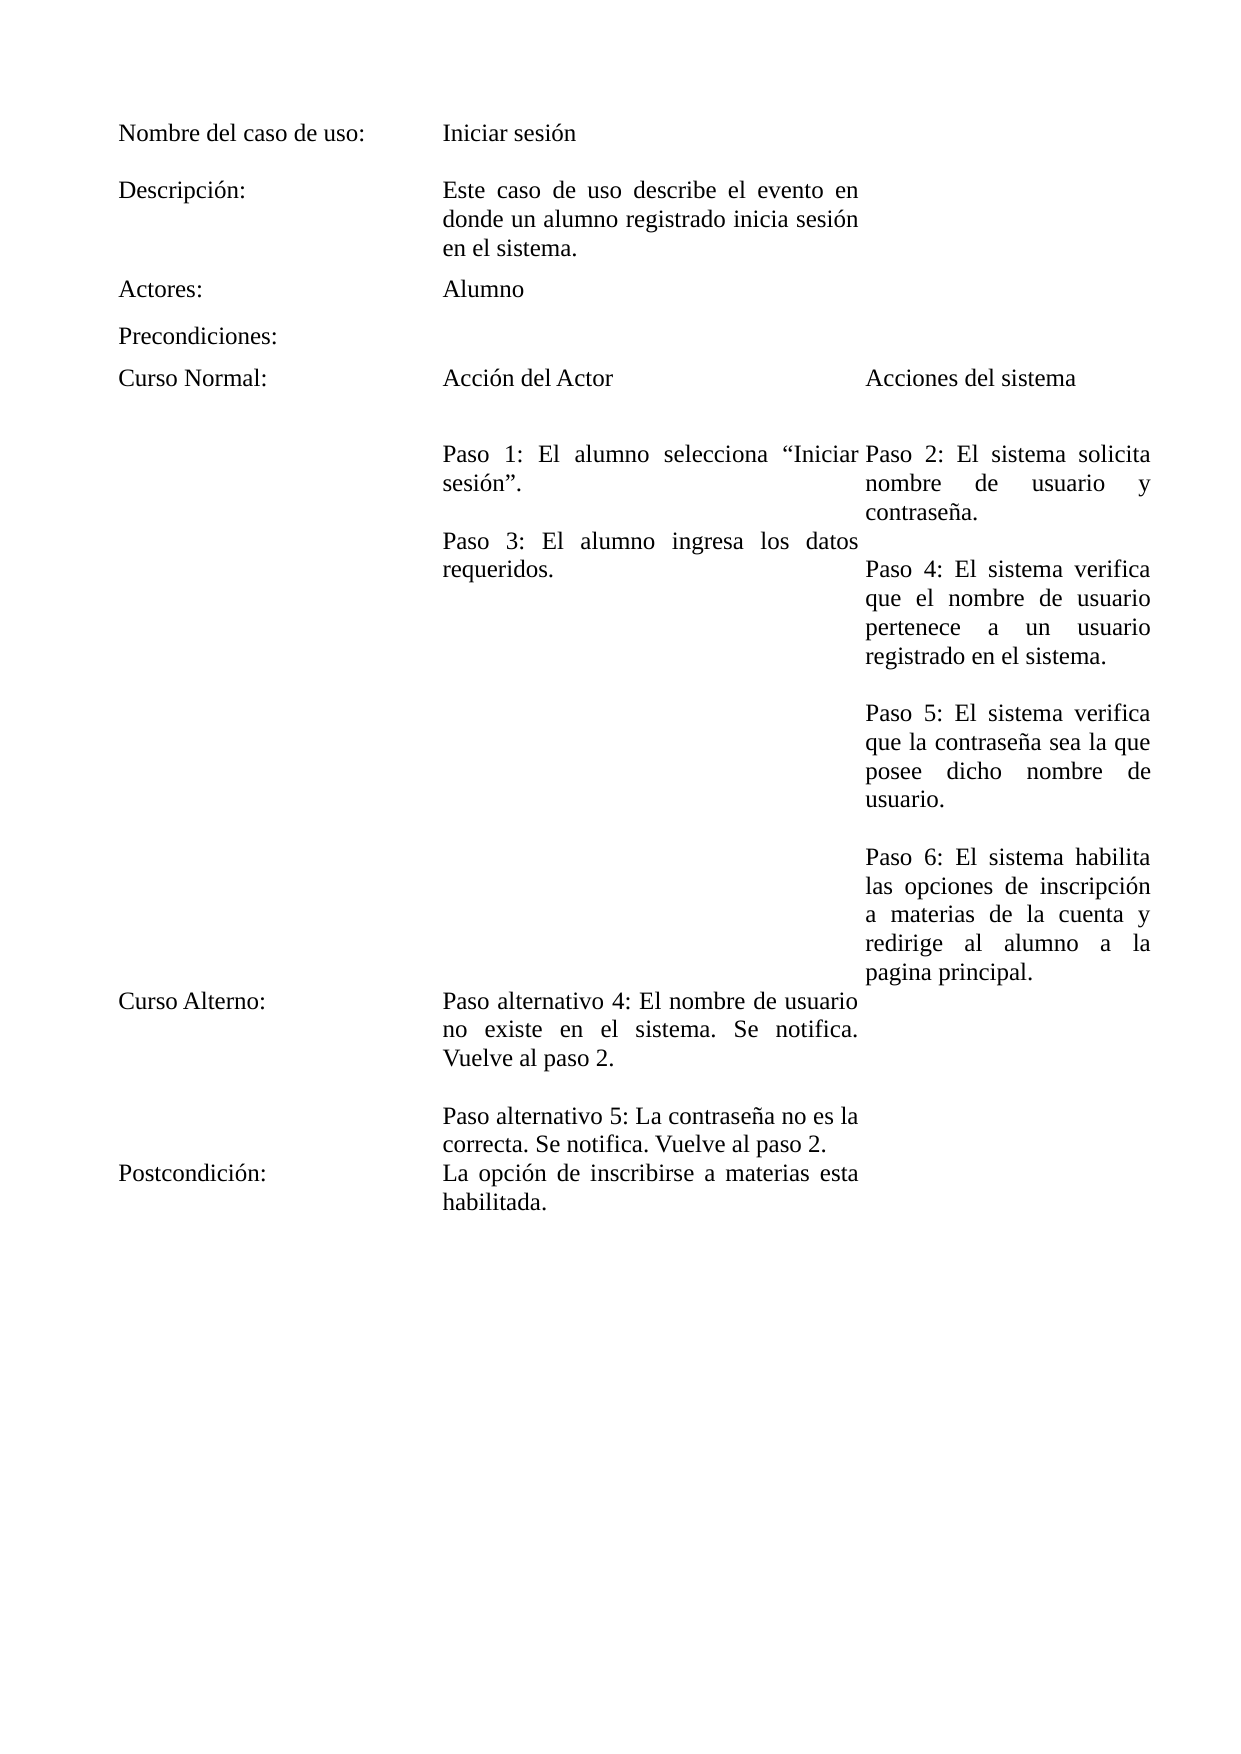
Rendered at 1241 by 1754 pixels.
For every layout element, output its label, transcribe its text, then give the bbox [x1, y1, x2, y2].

table_cell Acción del Actor [439, 363, 862, 439]
table_cell Este caso de uso describe el evento en donde un alumno registrado inicia sesión en el sistema. [439, 176, 862, 274]
table_cell [862, 321, 1154, 363]
table_header [862, 118, 1154, 176]
table_cell [439, 321, 862, 363]
table_cell Actores: [115, 274, 439, 321]
table_cell Curso Alterno: [115, 986, 439, 1158]
table_cell [862, 1158, 1154, 1222]
table_cell Paso alternativo 4: El nombre de usuario no existe en el sistema. Se notifica. Vuelve al paso 2. Paso alternativo 5: La contraseña no es la correcta. Se notifica. Vuelve al paso 2. [439, 986, 862, 1158]
table_cell [862, 274, 1154, 321]
table_cell Curso Normal: [115, 363, 439, 439]
table_cell Paso 1: El alumno selecciona “Iniciar sesión”. Paso 3: El alumno ingresa los datos requeridos. [439, 440, 862, 986]
table_cell Postcondición: [115, 1158, 439, 1222]
table_cell [862, 176, 1154, 274]
table_cell Acciones del sistema [862, 363, 1154, 439]
table_cell Precondiciones: [115, 321, 439, 363]
table_cell Alumno [439, 274, 862, 321]
table_cell [115, 440, 439, 986]
table_cell Descripción: [115, 176, 439, 274]
table_header Iniciar sesión [439, 118, 862, 176]
table_cell [862, 986, 1154, 1158]
table_header Nombre del caso de uso: [115, 118, 439, 176]
table_cell Paso 2: El sistema solicita nombre de usuario y contraseña. Paso 4: El sistema verifica que el nombre de usuario pertenece a un usuario registrado en el sistema. Paso 5: El sistema verifica que la contraseña sea la que posee dicho nombre de usuario. Paso 6: El sistema habilita las opciones de inscripción a materias de la cuenta y redirige al alumno a la pagina principal. [862, 440, 1154, 986]
table_cell La opción de inscribirse a materias esta habilitada. [439, 1158, 862, 1222]
